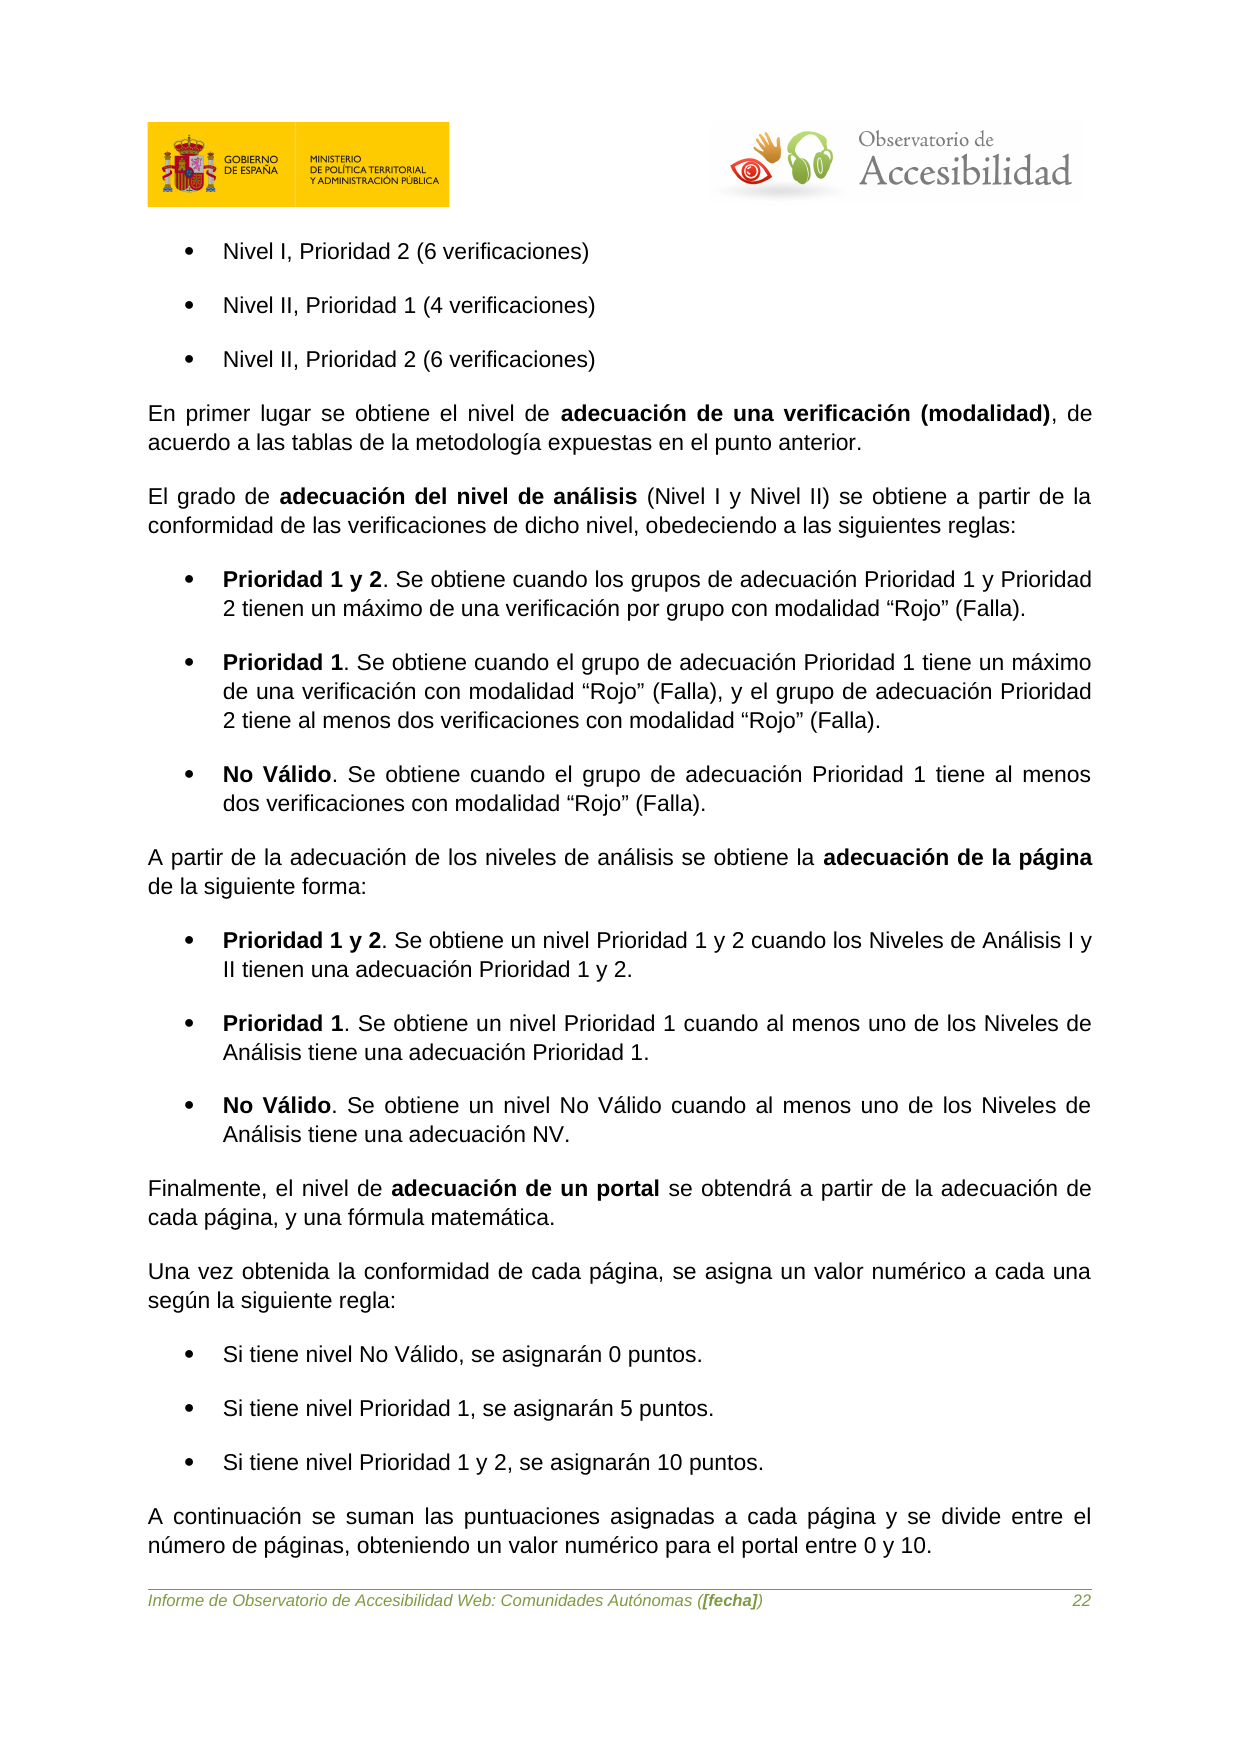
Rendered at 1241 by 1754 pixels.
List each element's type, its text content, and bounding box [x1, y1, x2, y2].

list Si tiene nivel No Válido, se asignarán 0 puntos. [185, 1341, 1092, 1367]
list Prioridad 1. Se obtiene cuando el grupo de adecuación Prioridad 1 tiene un máximo de una verificación con modalidad “Rojo” (Falla), y el grupo de adecuación Prioridad 2 tiene al menos dos verificaciones con modalidad “Rojo” (Falla). [185, 649, 1092, 733]
list Nivel II, Prioridad 2 (6 verificaciones) [185, 346, 1092, 372]
text En primer lugar se obtiene el nivel de adecuación de una verificación (modalidad), de acuerdo a las tablas de la metodología expuestas en el punto anterior. [148, 400, 1092, 455]
list Prioridad 1. Se obtiene un nivel Prioridad 1 cuando al menos uno de los Niveles de Análisis tiene una adecuación Prioridad 1. [185, 1009, 1092, 1065]
text A continuación se suman las puntuaciones asignadas a cada página y se divide entre el número de páginas, obteniendo un valor numérico para el portal entre 0 y 10. [148, 1503, 1092, 1558]
list No Válido. Se obtiene cuando el grupo de adecuación Prioridad 1 tiene al menos dos verificaciones con modalidad “Rojo” (Falla). [185, 761, 1092, 816]
list Prioridad 1 y 2. Se obtiene un nivel Prioridad 1 y 2 cuando los Niveles de Análisis I y II tienen una adecuación Prioridad 1 y 2. [185, 927, 1092, 982]
list Nivel II, Prioridad 1 (4 verificaciones) [185, 292, 1092, 318]
list Si tiene nivel Prioridad 1 y 2, se asignarán 10 puntos. [185, 1449, 1092, 1475]
list No Válido. Se obtiene un nivel No Válido cuando al menos uno de los Niveles de Análisis tiene una adecuación NV. [185, 1092, 1092, 1148]
list Nivel I, Prioridad 2 (6 verificaciones) [185, 238, 1092, 264]
text El grado de adecuación del nivel de análisis (Nivel I y Nivel II) se obtiene a partir de la conformidad de las verificaciones de dicho nivel, obedeciendo a las siguientes reglas: [148, 483, 1092, 538]
list Si tiene nivel Prioridad 1, se asignarán 5 puntos. [185, 1395, 1092, 1421]
text Una vez obtenida la conformidad de cada página, se asigna un valor numérico a cada una según la siguiente regla: [148, 1258, 1092, 1313]
text Finalmente, el nivel de adecuación de un portal se obtendrá a partir de la adecuación de cada página, y una fórmula matemática. [148, 1175, 1092, 1231]
text A partir de la adecuación de los niveles de análisis se obtiene la adecuación de la página de la siguiente forma: [148, 844, 1092, 899]
list Prioridad 1 y 2. Se obtiene cuando los grupos de adecuación Prioridad 1 y Prioridad 2 tienen un máximo de una verificación por grupo con modalidad “Rojo” (Falla). [185, 566, 1092, 621]
